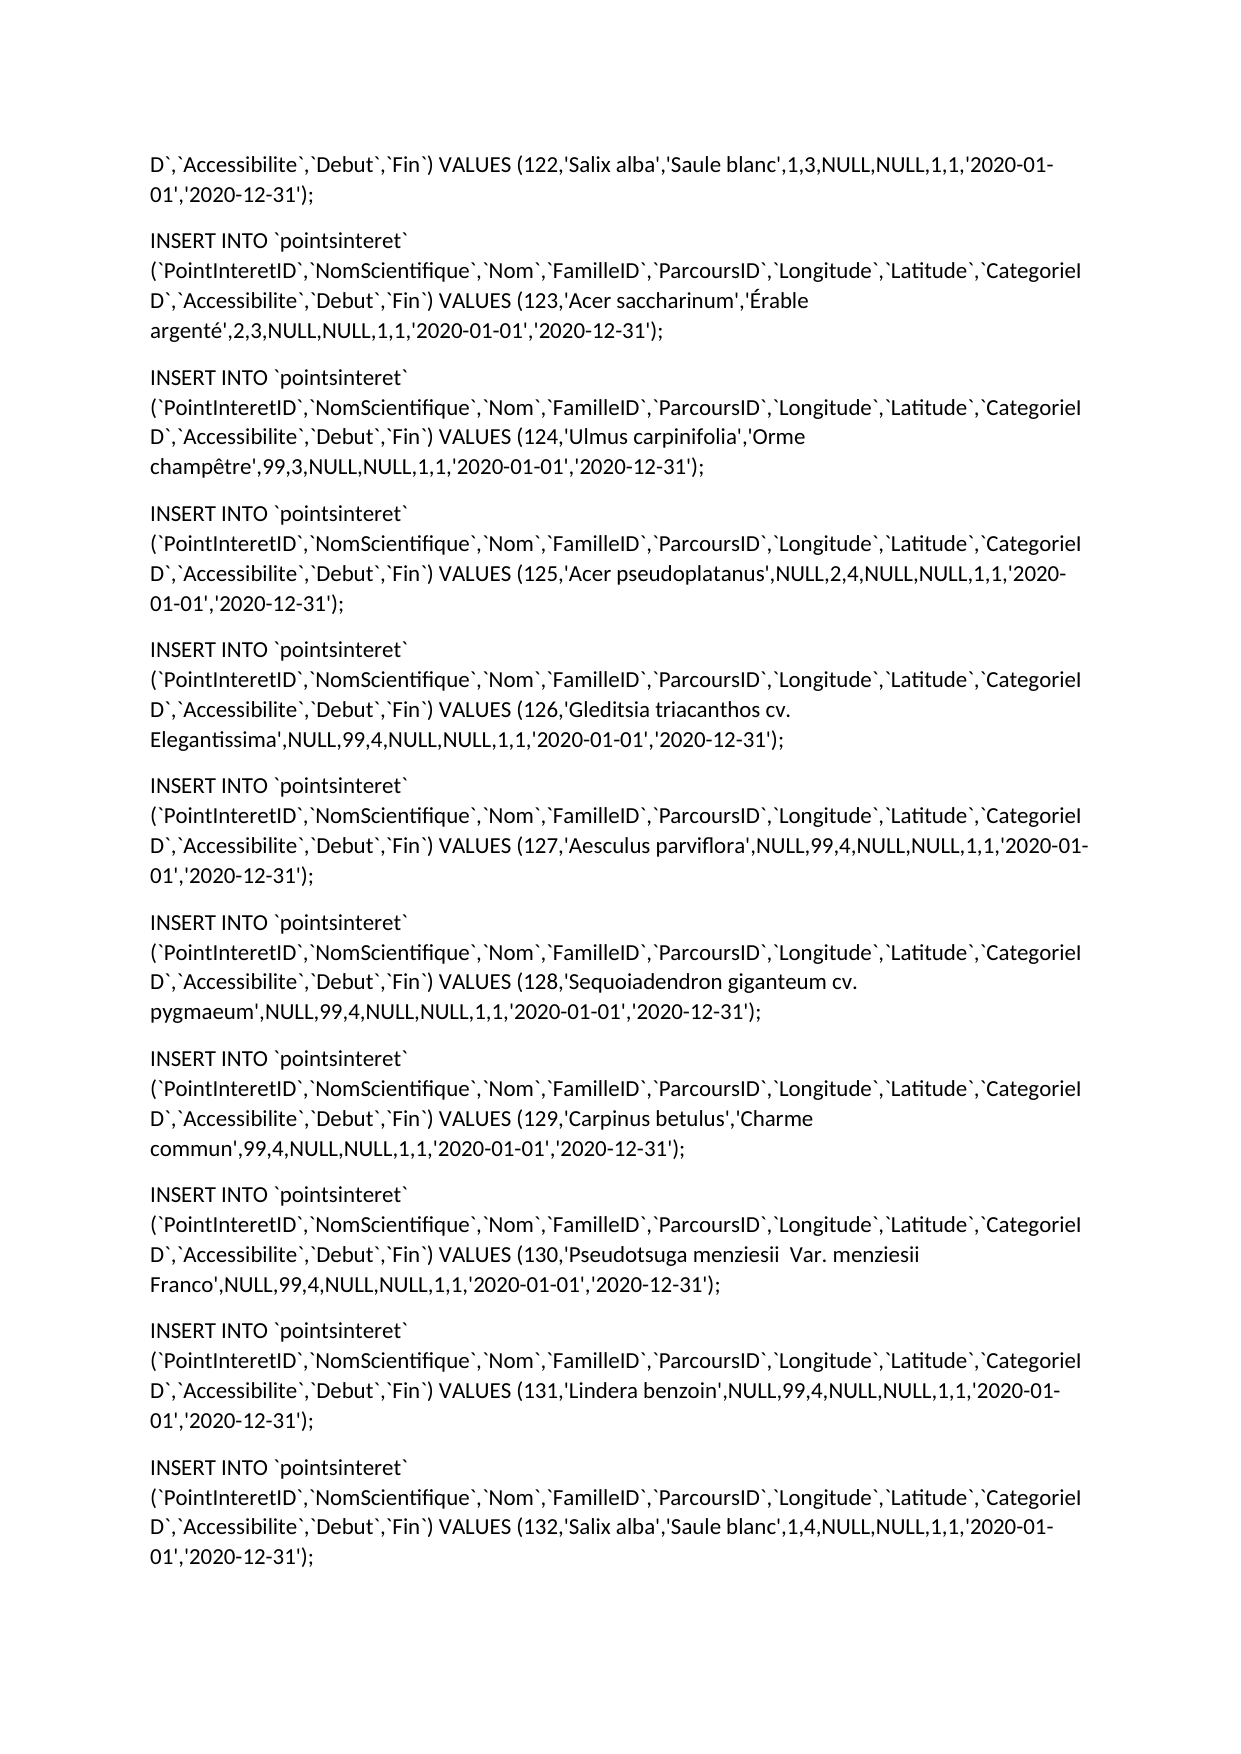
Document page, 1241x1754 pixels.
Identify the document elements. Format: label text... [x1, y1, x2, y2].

text D`,`Accessibilite`,`Debut`,`Fin`) VALUES (122,'Salix alba','Saule blanc',1,3,NULL,NULL,1,1,'2020-01-01','2020-12-31'); [150, 150, 1090, 208]
text INSERT INTO `pointsinteret` (`PointInteretID`,`NomScientifique`,`Nom`,`FamilleID`,`ParcoursID`,`Longitude`,`Latitude`,`CategorieID`,`Accessibilite`,`Debut`,`Fin`) VALUES (132,'Salix alba','Saule blanc',1,4,NULL,NULL,1,1,'2020-01-01','2020-12-31'); [150, 1453, 1090, 1570]
text INSERT INTO `pointsinteret` (`PointInteretID`,`NomScientifique`,`Nom`,`FamilleID`,`ParcoursID`,`Longitude`,`Latitude`,`CategorieID`,`Accessibilite`,`Debut`,`Fin`) VALUES (129,'Carpinus betulus','Charme commun',99,4,NULL,NULL,1,1,'2020-01-01','2020-12-31'); [150, 1044, 1090, 1162]
text INSERT INTO `pointsinteret` (`PointInteretID`,`NomScientifique`,`Nom`,`FamilleID`,`ParcoursID`,`Longitude`,`Latitude`,`CategorieID`,`Accessibilite`,`Debut`,`Fin`) VALUES (126,'Gleditsia triacanthos cv. Elegantissima',NULL,99,4,NULL,NULL,1,1,'2020-01-01','2020-12-31'); [150, 635, 1090, 753]
text INSERT INTO `pointsinteret` (`PointInteretID`,`NomScientifique`,`Nom`,`FamilleID`,`ParcoursID`,`Longitude`,`Latitude`,`CategorieID`,`Accessibilite`,`Debut`,`Fin`) VALUES (130,'Pseudotsuga menziesii Var. menziesii Franco',NULL,99,4,NULL,NULL,1,1,'2020-01-01','2020-12-31'); [150, 1180, 1090, 1298]
text INSERT INTO `pointsinteret` (`PointInteretID`,`NomScientifique`,`Nom`,`FamilleID`,`ParcoursID`,`Longitude`,`Latitude`,`CategorieID`,`Accessibilite`,`Debut`,`Fin`) VALUES (127,'Aesculus parviflora',NULL,99,4,NULL,NULL,1,1,'2020-01-01','2020-12-31'); [150, 771, 1090, 889]
text INSERT INTO `pointsinteret` (`PointInteretID`,`NomScientifique`,`Nom`,`FamilleID`,`ParcoursID`,`Longitude`,`Latitude`,`CategorieID`,`Accessibilite`,`Debut`,`Fin`) VALUES (128,'Sequoiadendron giganteum cv. pygmaeum',NULL,99,4,NULL,NULL,1,1,'2020-01-01','2020-12-31'); [150, 908, 1090, 1025]
text INSERT INTO `pointsinteret` (`PointInteretID`,`NomScientifique`,`Nom`,`FamilleID`,`ParcoursID`,`Longitude`,`Latitude`,`CategorieID`,`Accessibilite`,`Debut`,`Fin`) VALUES (124,'Ulmus carpinifolia','Orme champêtre',99,3,NULL,NULL,1,1,'2020-01-01','2020-12-31'); [150, 363, 1090, 480]
text INSERT INTO `pointsinteret` (`PointInteretID`,`NomScientifique`,`Nom`,`FamilleID`,`ParcoursID`,`Longitude`,`Latitude`,`CategorieID`,`Accessibilite`,`Debut`,`Fin`) VALUES (123,'Acer saccharinum','Érable argenté',2,3,NULL,NULL,1,1,'2020-01-01','2020-12-31'); [150, 226, 1090, 344]
text INSERT INTO `pointsinteret` (`PointInteretID`,`NomScientifique`,`Nom`,`FamilleID`,`ParcoursID`,`Longitude`,`Latitude`,`CategorieID`,`Accessibilite`,`Debut`,`Fin`) VALUES (125,'Acer pseudoplatanus',NULL,2,4,NULL,NULL,1,1,'2020-01-01','2020-12-31'); [150, 499, 1090, 617]
text INSERT INTO `pointsinteret` (`PointInteretID`,`NomScientifique`,`Nom`,`FamilleID`,`ParcoursID`,`Longitude`,`Latitude`,`CategorieID`,`Accessibilite`,`Debut`,`Fin`) VALUES (131,'Lindera benzoin',NULL,99,4,NULL,NULL,1,1,'2020-01-01','2020-12-31'); [150, 1316, 1090, 1434]
